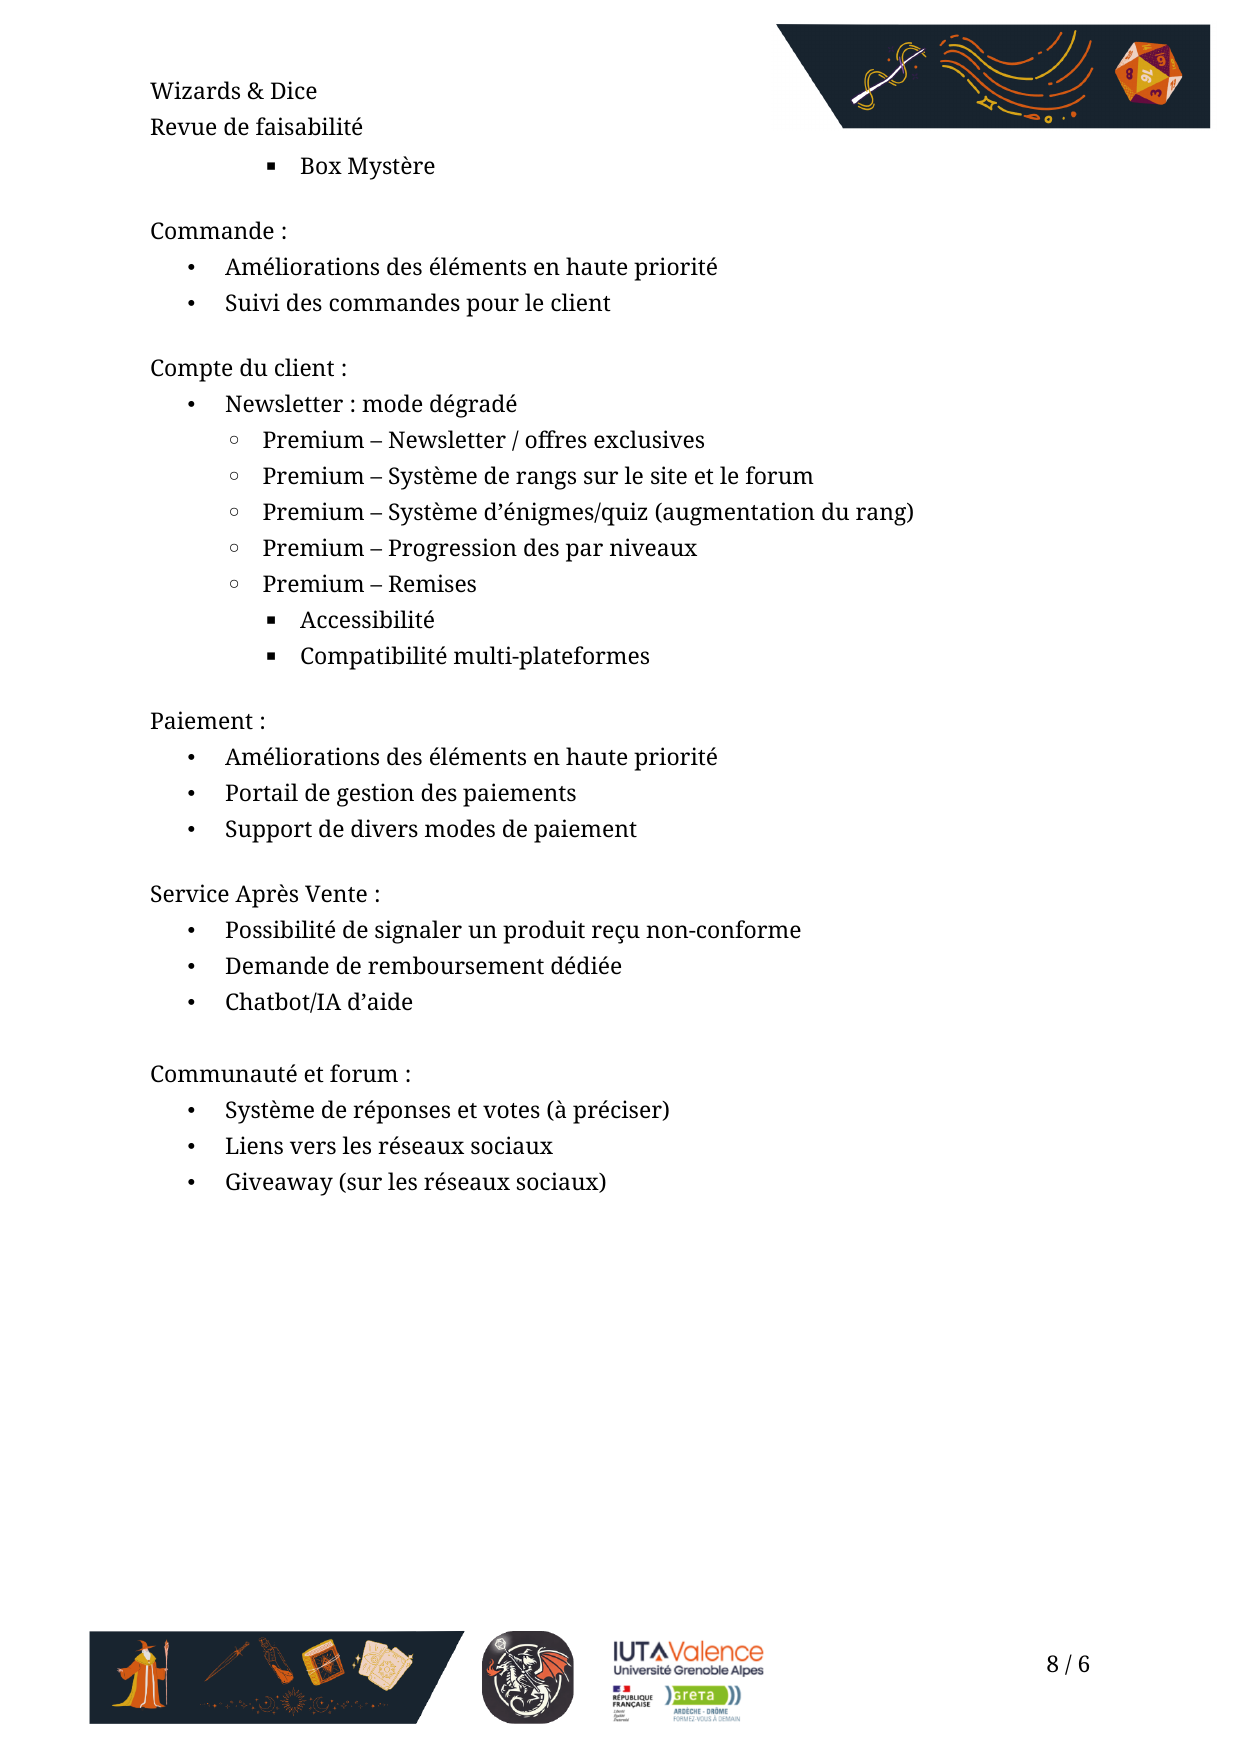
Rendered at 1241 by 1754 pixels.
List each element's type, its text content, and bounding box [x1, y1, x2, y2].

list Giveaway (sur les réseaux sociaux) [187, 1166, 1090, 1197]
text Paiement : [150, 705, 1090, 736]
list Système de réponses et votes (à préciser) [187, 1094, 1090, 1125]
list Améliorations des éléments en haute priorité [187, 741, 1090, 772]
picture [771, 21, 1218, 131]
list Support de divers modes de paiement [187, 813, 1090, 844]
list Améliorations des éléments en haute priorité [187, 251, 1090, 282]
text Service Après Vente : [150, 878, 1090, 909]
picture [81, 1620, 788, 1733]
list Portail de gestion des paiements [187, 777, 1090, 808]
list Premium – Progression des par niveaux [225, 532, 1090, 563]
list Accessibilité [262, 604, 1090, 635]
list Premium – Système de rangs sur le site et le forum [225, 460, 1090, 491]
list Newsletter : mode dégradé [187, 388, 1090, 419]
list Chatbot/IA d’aide [187, 986, 1090, 1017]
list Premium – Système d’énigmes/quiz (augmentation du rang) [225, 496, 1090, 527]
list Premium – Remises [225, 568, 1090, 599]
list Premium – Newsletter / offres exclusives [225, 424, 1090, 455]
list Compatibilité multi-plateformes [262, 640, 1090, 671]
list Possibilité de signaler un produit reçu non-conforme [187, 914, 1090, 945]
list Liens vers les réseaux sociaux [187, 1129, 1090, 1161]
list Demande de remboursement dédiée [187, 950, 1090, 981]
text Communauté et forum : [150, 1058, 1090, 1089]
list Box Mystère [262, 150, 1090, 181]
list Suivi des commandes pour le client [187, 287, 1090, 318]
text Commande : [150, 215, 1090, 246]
text Compte du client : [150, 352, 1090, 383]
